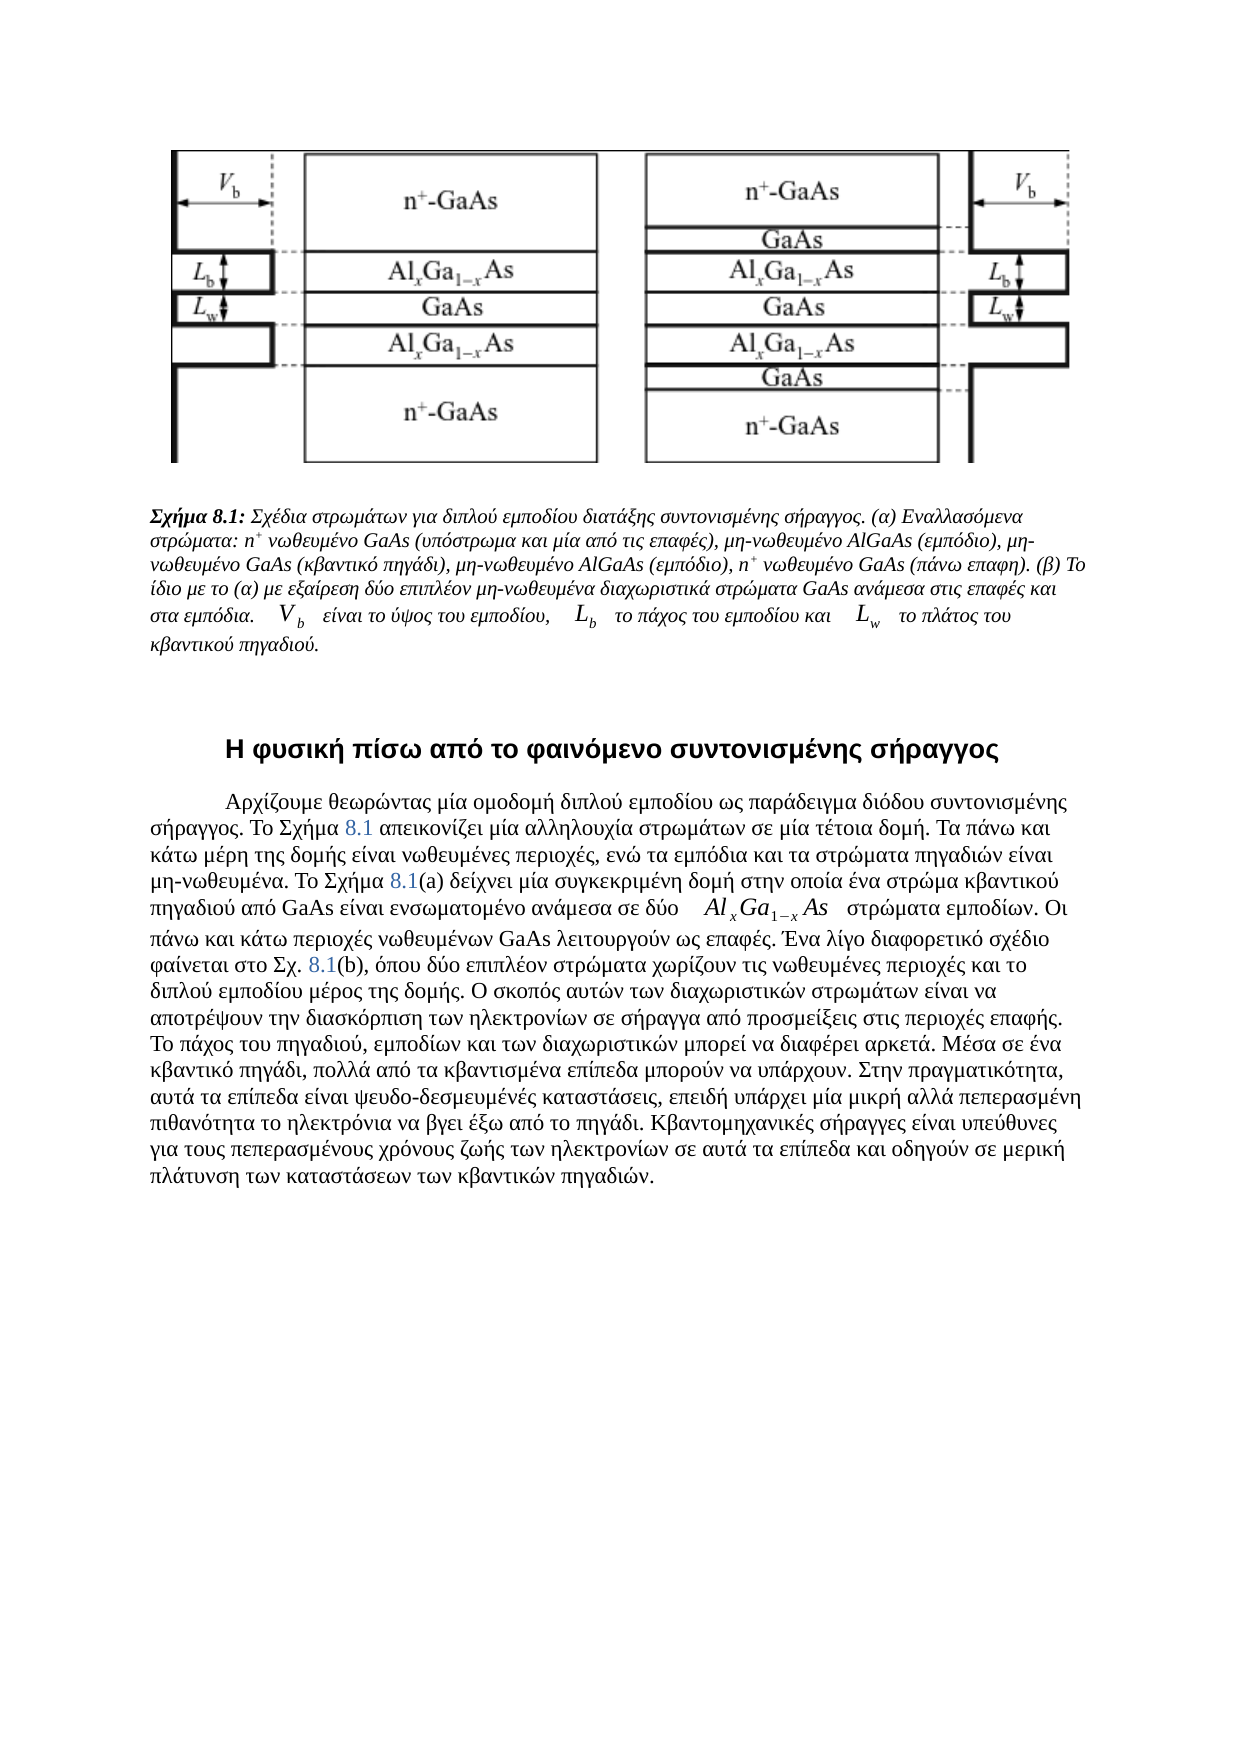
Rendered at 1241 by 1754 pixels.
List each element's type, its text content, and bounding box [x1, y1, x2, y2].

picture [171, 150, 1070, 463]
table_header [150, 150, 1091, 491]
text Αρχίζουμε θεωρώντας μία ομοδομή διπλού εμποδίου ως παράδειγμα διόδου συντονισμένης σήραγγος. Το Σχήμα 8.1 απεικονίζει μία αλληλουχία στρωμάτων σε μία τέτοια δομή. Τα πάνω και κάτω μέρη της δομής είναι νωθευμένες περιοχές, ενώ τα εμπόδια και τα στρώματα πηγαδιών είναι μη-νωθευμένα. Το Σχήμα 8.1(a) δείχνει μία συγκεκριμένη δομή στην οποία ένα στρώμα κβαντικού πηγαδιού από GaAs είναι ενσωματομένο ανάμεσα σε δύο στρώματα εμποδίων. Οι πάνω και κάτω περιοχές νωθευμένων GaAs λειτουργούν ως επαφές. Ένα λίγο διαφορετικό σχέδιο φαίνεται στο Σχ. 8.1(b), όπου δύο επιπλέον στρώματα χωρίζουν τις νωθευμένες περιοχές και το διπλού εμποδίου μέρος της δομής. Ο σκοπός αυτών των διαχωριστικών στρωμάτων είναι να αποτρέψουν την διασκόρπιση των ηλεκτρονίων σε σήραγγα από προσμείξεις στις περιοχές επαφής. Το πάχος του πηγαδιού, εμποδίων και των διαχωριστικών μπορεί να διαφέρει αρκετά. Μέσα σε ένα κβαντικό πηγάδι, πολλά από τα κβαντισμένα επίπεδα μπορούν να υπάρχουν. Στην πραγματικότητα, αυτά τα επίπεδα είναι ψευδο-δεσμευμένές καταστάσεις, επειδή υπάρχει μία μικρή αλλά πεπερασμένη πιθανότητα το ηλεκτρόνια να βγει έξω από το πηγάδι. Κβαντομηχανικές σήραγγες είναι υπεύθυνες για τους πεπερασμένους χρόνους ζωής των ηλεκτρονίων σε αυτά τα επίπεδα και οδηγούν σε μερική πλάτυνση των καταστάσεων των κβαντικών πηγαδιών. [150, 788, 1091, 1188]
table_cell Σχήμα 8.1: Σχέδια στρωμάτων για διπλού εμποδίου διατάξης συντονισμένης σήραγγος. (α) Εναλλασόμενα στρώματα: n+ νωθευμένο GaAs (υπόστρωμα και μία από τις επαφές), μη-νωθευμένο AlGaAs (εμπόδιο), μη-νωθευμένο GaAs (κβαντικό πηγάδι), μη-νωθευμένο AlGaAs (εμπόδιο), n+ νωθευμένο GaAs (πάνω επαφη). (β) Το ίδιο με το (α) με εξαίρεση δύο επιπλέον μη-νωθευμένα διαχωριστικά στρώματα GaAs ανάμεσα στις επαφές και στα εμπόδια. είναι το ύψος του εμποδίου, το πάχος του εμποδίου και το πλάτος του κβαντικού πηγαδιού. [150, 491, 1091, 668]
subtitle Η φυσική πίσω από το φαινόμενο συντονισμένης σήραγγος [150, 733, 1091, 764]
